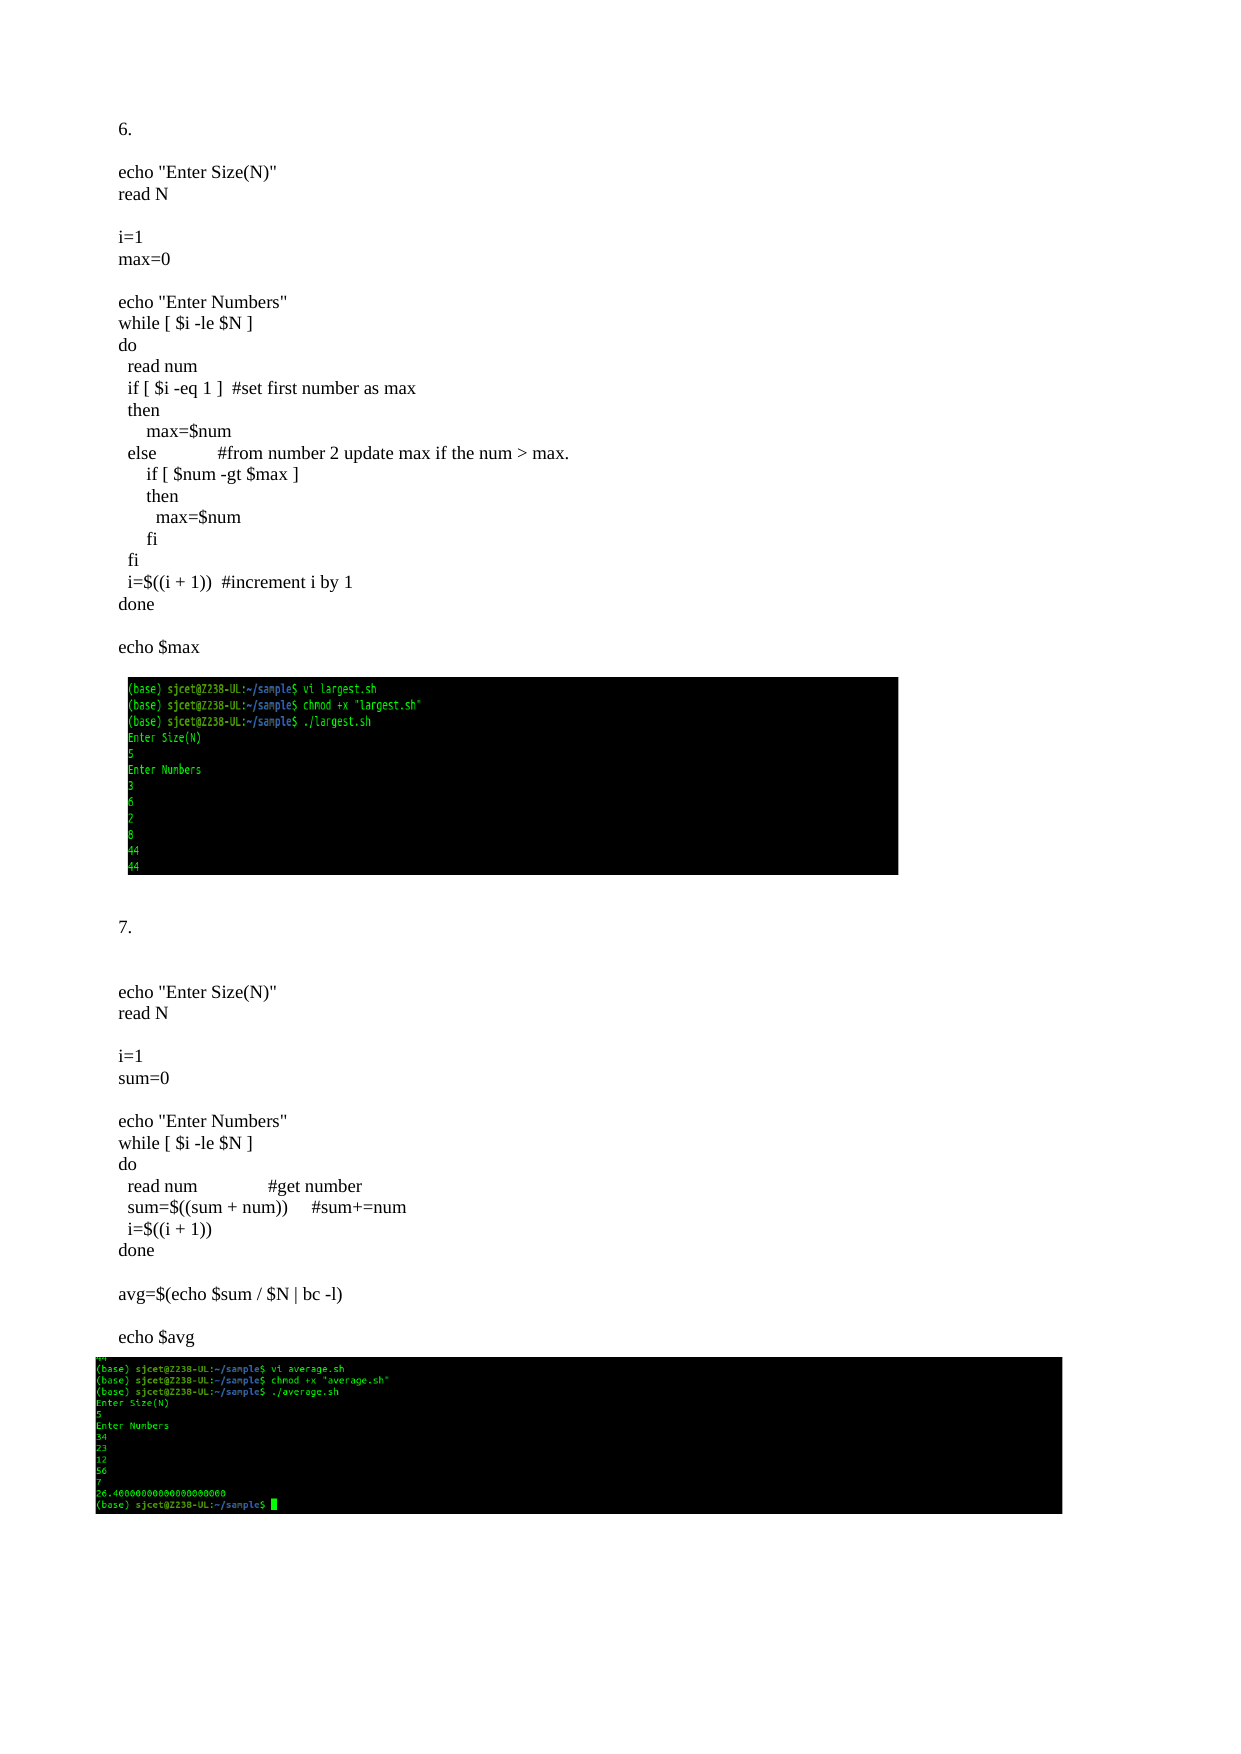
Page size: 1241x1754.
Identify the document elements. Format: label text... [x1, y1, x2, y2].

text i=1 [118, 1045, 1122, 1067]
text read N [118, 183, 1122, 204]
text fi [118, 528, 1122, 549]
text do [118, 1153, 1122, 1175]
text max=$num [118, 420, 1122, 442]
text else #from number 2 update max if the num > max. [118, 442, 1122, 463]
text i=1 [118, 226, 1122, 247]
text done [118, 1239, 1122, 1261]
text echo "Enter Size(N)" [118, 981, 1122, 1002]
text echo "Enter Numbers" [118, 291, 1122, 312]
text echo $max [118, 636, 1122, 657]
text if [ $num -gt $max ] [118, 463, 1122, 485]
text if [ $i -eq 1 ] #set first number as max [118, 377, 1122, 398]
text while [ $i -le $N ] [118, 1132, 1122, 1153]
text read N [118, 1002, 1122, 1024]
text 6. [118, 118, 1122, 140]
text sum=0 [118, 1067, 1122, 1088]
text read num [118, 355, 1122, 377]
text echo $avg [118, 1326, 1122, 1347]
text max=$num [118, 506, 1122, 528]
text avg=$(echo $sum / $N | bc -l) [118, 1282, 1122, 1304]
text max=0 [118, 247, 1122, 269]
text do [118, 334, 1122, 355]
text echo "Enter Size(N)" [118, 161, 1122, 183]
picture [95, 1423, 1063, 1514]
text then [118, 398, 1122, 420]
text done [118, 592, 1122, 614]
text echo "Enter Numbers" [118, 1110, 1122, 1132]
picture [127, 677, 899, 875]
text 7. [118, 916, 1122, 937]
text while [ $i -le $N ] [118, 312, 1122, 334]
text then [118, 485, 1122, 506]
text i=$((i + 1)) #increment i by 1 [118, 571, 1122, 592]
text sum=$((sum + num)) #sum+=num [118, 1196, 1122, 1218]
text read num #get number [118, 1175, 1122, 1196]
text fi [118, 549, 1122, 571]
text i=$((i + 1)) [118, 1218, 1122, 1239]
